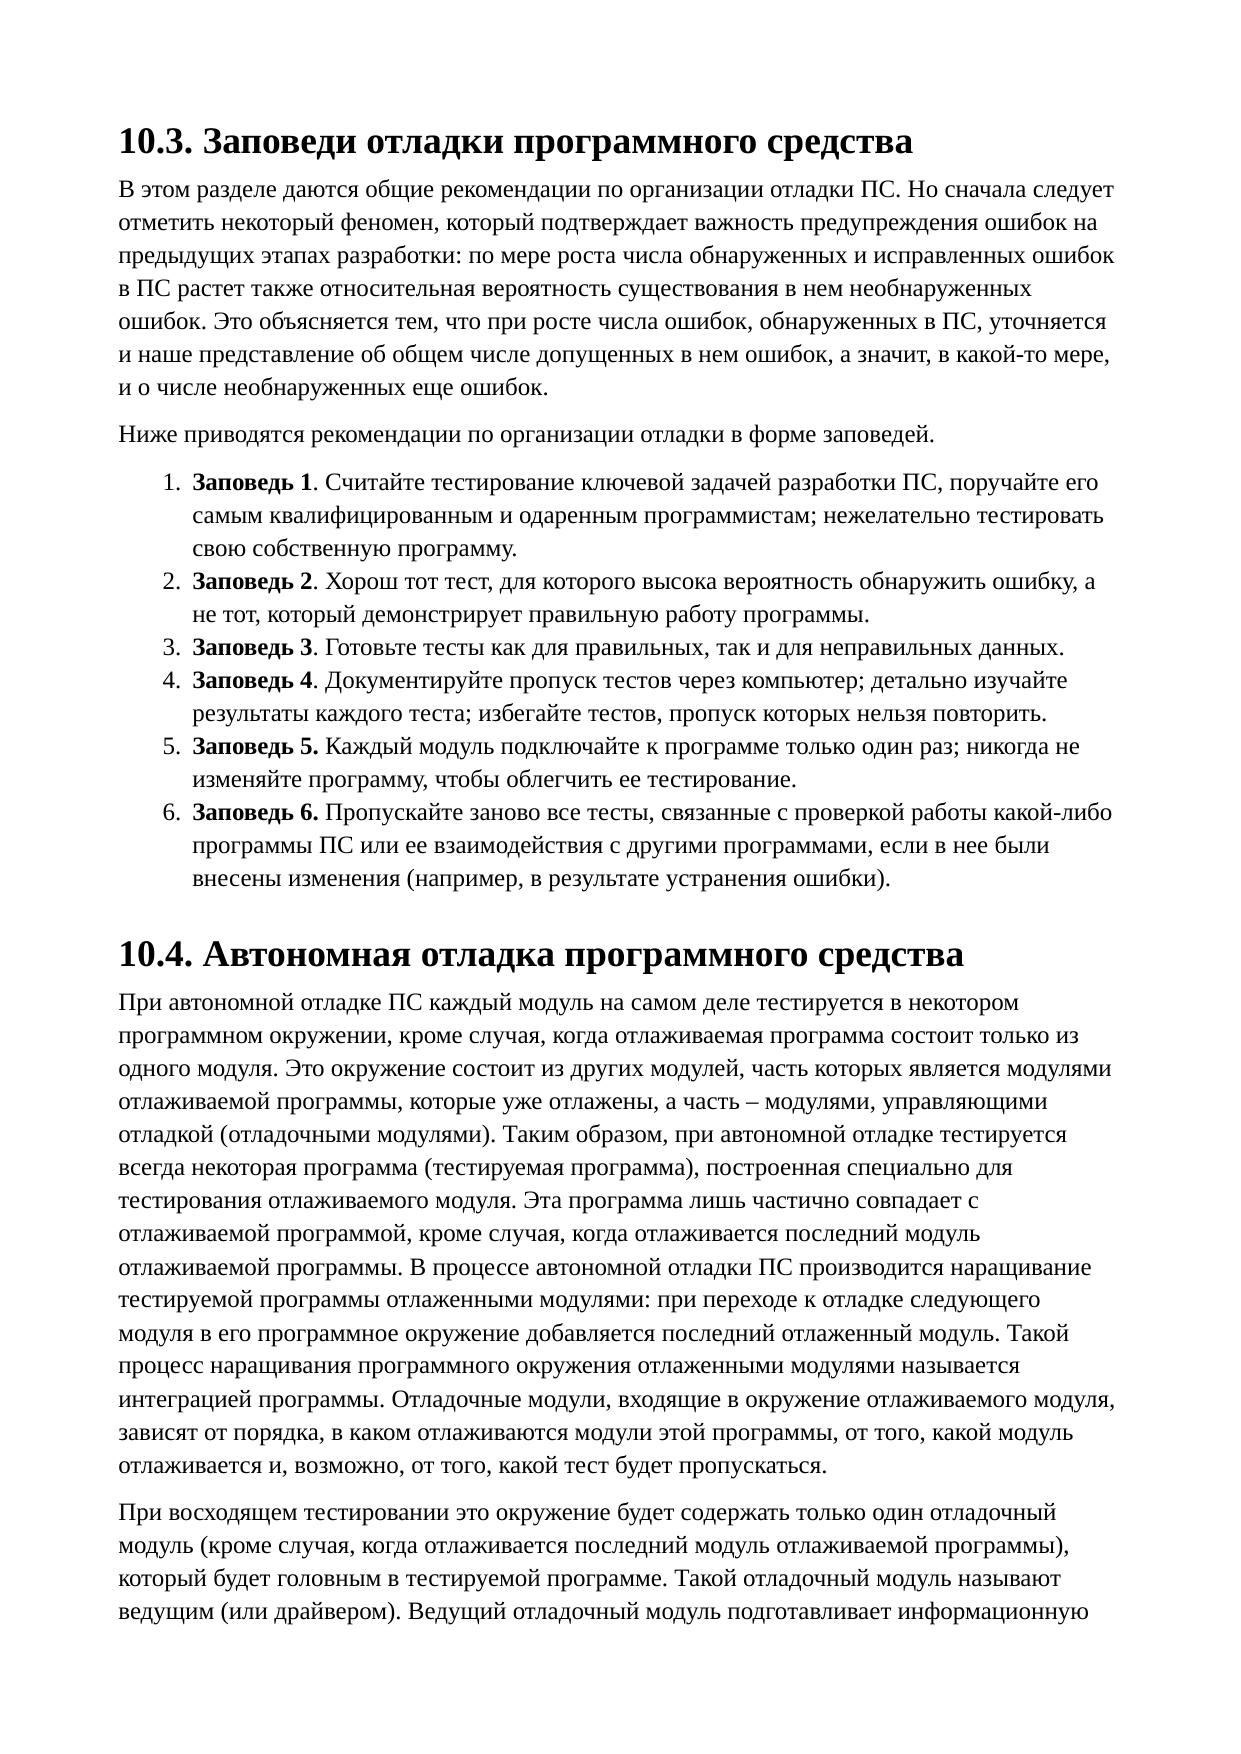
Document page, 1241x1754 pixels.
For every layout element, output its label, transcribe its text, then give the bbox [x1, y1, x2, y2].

text Ниже приводятся рекомендации по организации отладки в форме заповедей. [118, 419, 1122, 448]
list Заповедь 6. Пропускайте заново все тесты, связанные с проверкой работы какой-либо программы ПС или ее взаимодействия с другими программами, если в нее были внесены изменения (например, в результате устранения ошибки). [162, 797, 1122, 892]
text При автономной отладке ПС каждый модуль на самом деле тестируется в некотором программном окружении, кроме случая, когда отлаживаемая программа состоит только из одного модуля. Это окружение состоит из других модулей, часть которых является модулями отлаживаемой программы, которые уже отлажены, а часть – модулями, управляющими отладкой (отладочными модулями). Таким образом, при автономной отладке тестируется всегда некоторая программа (тестируемая программа), построенная специально для тестирования отлаживаемого модуля. Эта программа лишь частично совпадает с отлаживаемой программой, кроме случая, когда отлаживается последний модуль отлаживаемой программы. В процессе автономной отладки ПС производится наращивание тестируемой программы отлаженными модулями: при переходе к отладке следующего модуля в его программное окружение добавляется последний отлаженный модуль. Такой процесс наращивания программного окружения отлаженными модулями называется интеграцией программы. Отладочные модули, входящие в окружение отлаживаемого модуля, зависят от порядка, в каком отлаживаются модули этой программы, от того, какой модуль отлаживается и, возможно, от того, какой тест будет пропускаться. [118, 987, 1122, 1478]
subtitle 10.3. Заповеди отладки программного средства [118, 118, 1122, 161]
list Заповедь 5. Каждый модуль подключайте к программе только один раз; никогда не изменяйте программу, чтобы облегчить ее тестирование. [162, 731, 1122, 793]
list Заповедь 3. Готовьте тесты как для правильных, так и для неправильных данных. [162, 632, 1122, 661]
text В этом разделе даются общие рекомендации по организации отладки ПС. Но сначала следует отметить некоторый феномен, который подтверждает важность предупреждения ошибок на предыдущих этапах разработки: по мере роста числа обнаруженных и исправленных ошибок в ПС растет также относительная вероятность существования в нем необнаруженных ошибок. Это объясняется тем, что при росте числа ошибок, обнаруженных в ПС, уточняется и наше представление об общем числе допущенных в нем ошибок, а значит, в какой-то мере, и о числе необнаруженных еще ошибок. [118, 174, 1122, 401]
list Заповедь 1. Считайте тестирование ключевой задачей разработки ПС, поручайте его самым квалифицированным и одаренным программистам; нежелательно тестировать свою собственную программу. [162, 467, 1122, 562]
list Заповедь 2. Хорош тот тест, для которого высока вероятность обнаружить ошибку, а не тот, который демонстрирует правильную работу программы. [162, 566, 1122, 628]
list Заповедь 4. Документируйте пропуск тестов через компьютер; детально изучайте результаты каждого теста; избегайте тестов, пропуск которых нельзя повторить. [162, 665, 1122, 727]
text При восходящем тестировании это окружение будет содержать только один отладочный модуль (кроме случая, когда отлаживается последний модуль отлаживаемой программы), который будет головным в тестируемой программе. Такой отладочный модуль называют ведущим (или драйвером). Ведущий отладочный модуль подготавливает информационную [118, 1497, 1122, 1625]
subtitle 10.4. Автономная отладка программного средства [118, 932, 1122, 975]
